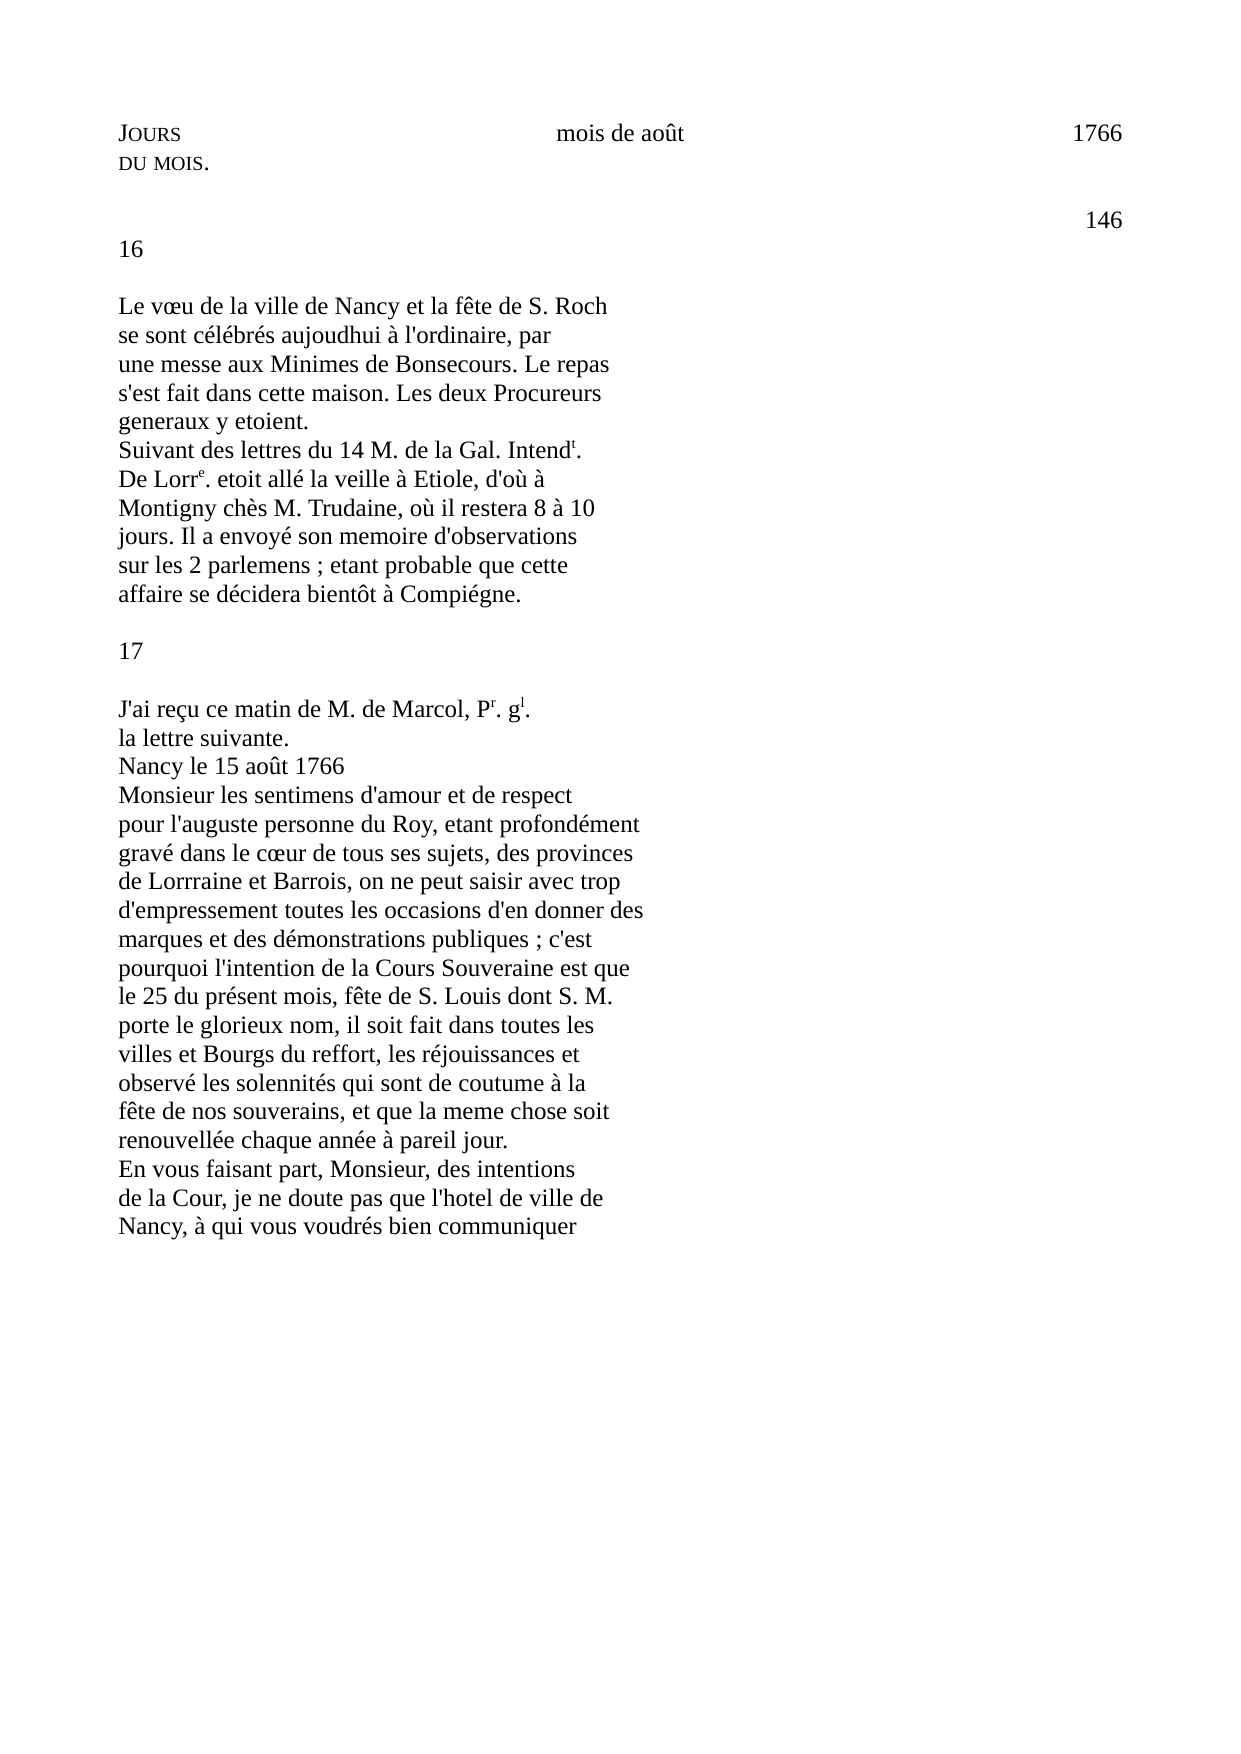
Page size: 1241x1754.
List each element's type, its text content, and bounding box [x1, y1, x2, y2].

text 146 [118, 205, 1122, 234]
text Suivant des lettres du 14 M. de la Gal. Intendt. De Lorre. etoit allé la veille à Etiole, d'où à Montigny chès M. Trudaine, où il restera 8 à 10 jours. Il a envoyé son memoire d'observations sur les 2 parlemens ; etant probable que cette affaire se décidera bientôt à Compiégne. [118, 435, 1122, 608]
text Monsieur les sentimens d'amour et de respect pour l'auguste personne du Roy, etant profondément gravé dans le cœur de tous ses sujets, des provinces de Lorrraine et Barrois, on ne peut saisir avec trop d'empressement toutes les occasions d'en donner des marques et des démonstrations publiques ; c'est pourquoi l'intention de la Cours Souveraine est que le 25 du présent mois, fête de S. Louis dont S. M. porte le glorieux nom, il soit fait dans toutes les villes et Bourgs du reffort, les réjouissances et observé les solennités qui sont de coutume à la fête de nos souverains, et que la meme chose soit renouvellée chaque année à pareil jour. [118, 780, 1122, 1154]
text En vous faisant part, Monsieur, des intentions de la Cour, je ne doute pas que l'hotel de ville de Nancy, à qui vous voudrés bien communiquer [118, 1154, 1122, 1240]
text Nancy le 15 août 1766 [118, 751, 1122, 780]
text 16 Le vœu de la ville de Nancy et la fête de S. Roch se sont célébrés aujoudhui à l'ordinaire, par une messe aux Minimes de Bonsecours. Le repas s'est fait dans cette maison. Les deux Procureurs generaux y etoient. [118, 234, 1122, 435]
text 17 J'ai reçu ce matin de M. de Marcol, Pr. gl. la lettre suivante. [118, 636, 1122, 751]
